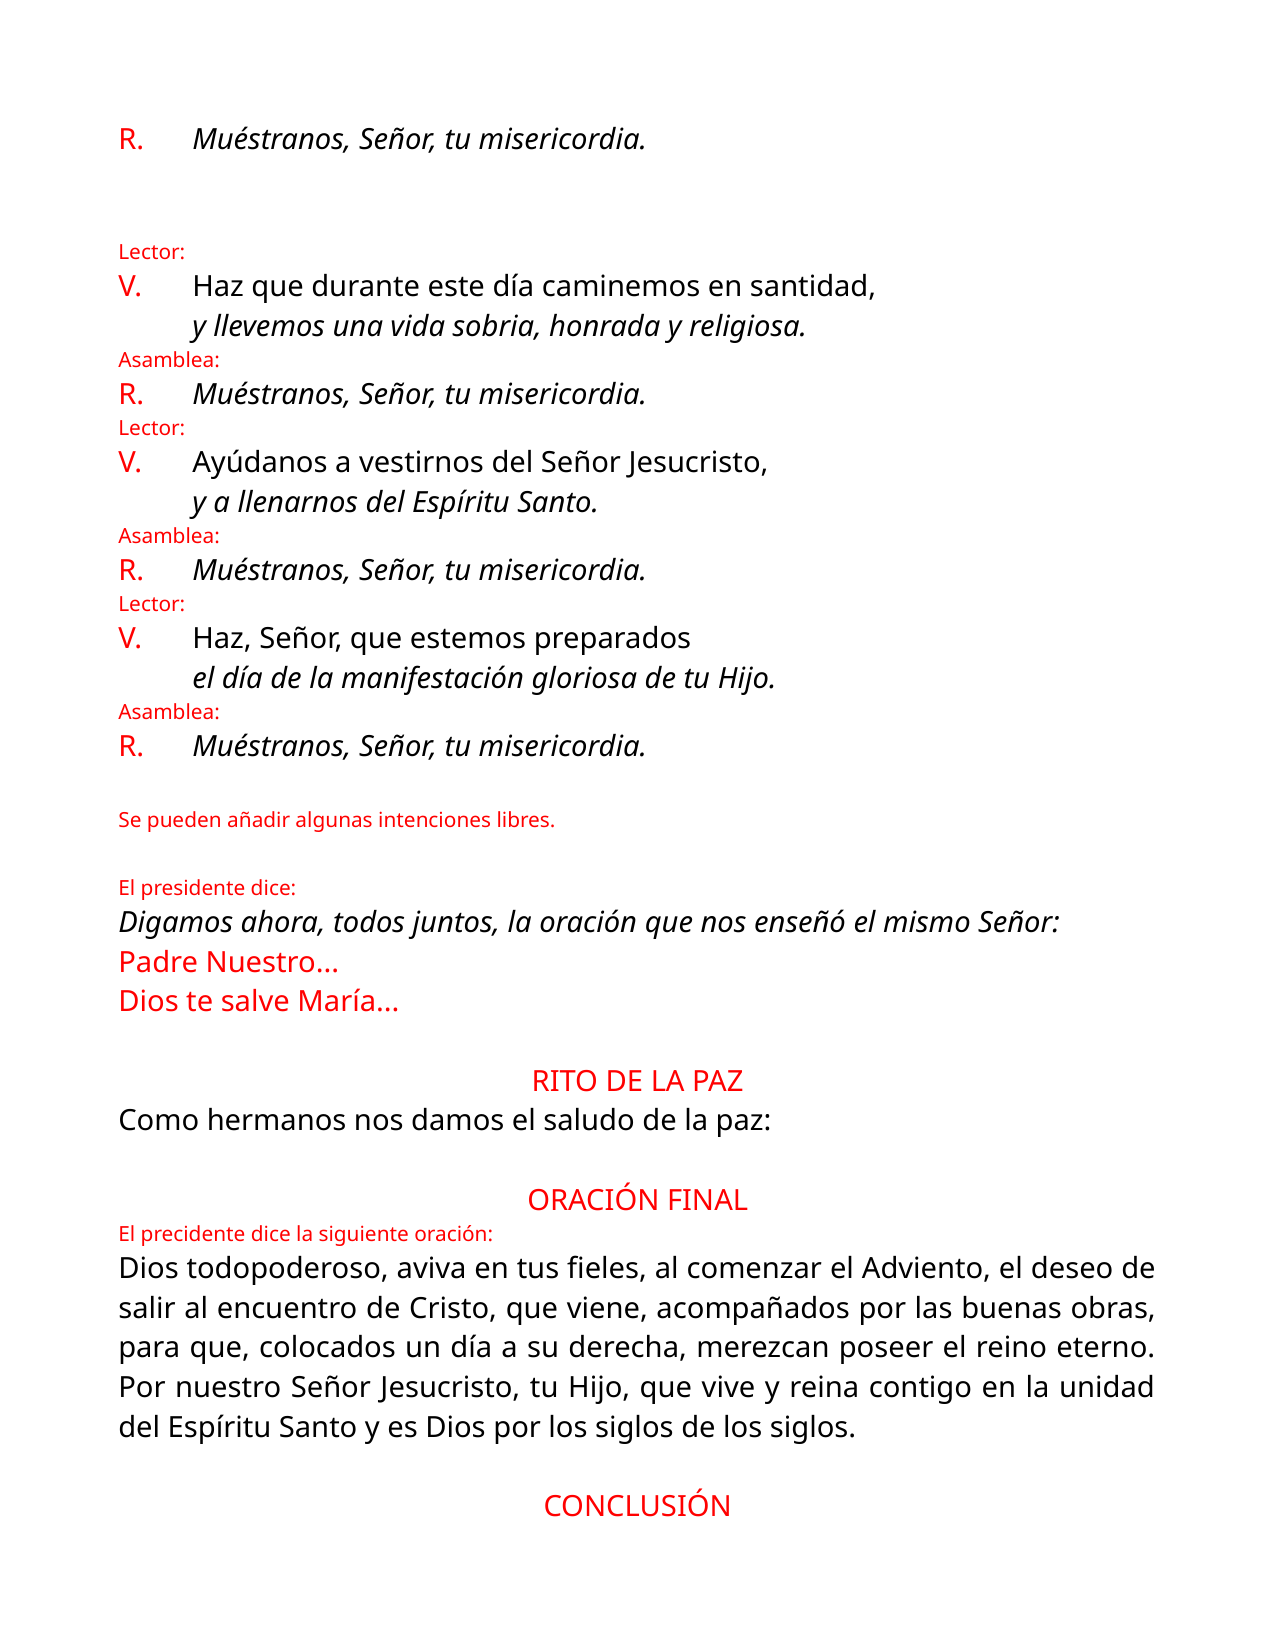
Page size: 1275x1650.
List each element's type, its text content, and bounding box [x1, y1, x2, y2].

text Se pueden añadir algunas intenciones libres. [118, 805, 1157, 873]
text Como hermanos nos damos el saludo de la paz: [118, 1100, 1157, 1139]
text RITO DE LA PAZ [118, 1060, 1157, 1100]
text El precidente dice la siguiente oración: [118, 1219, 1157, 1247]
text R. Muéstranos, Señor, tu misericordia. [118, 549, 1157, 589]
text Dios te salve María... [118, 981, 1157, 1020]
text Asamblea: [118, 697, 1157, 725]
text Digamos ahora, todos juntos, la oración que nos enseñó el mismo Señor: [118, 901, 1157, 941]
text Asamblea: [118, 345, 1157, 373]
text Asamblea: [118, 521, 1157, 549]
text V. Haz, Señor, que estemos preparados [118, 617, 1157, 657]
text R. Muéstranos, Señor, tu misericordia. [118, 118, 1157, 158]
text el día de la manifestación gloriosa de tu Hijo. [118, 657, 1157, 697]
text y a llenarnos del Espíritu Santo. [118, 481, 1157, 521]
text CONCLUSIÓN [118, 1485, 1157, 1525]
text Dios todopoderoso, aviva en tus fieles, al comenzar el Adviento, el deseo de salir al encuentro de Cristo, que viene, acompañados por las buenas obras, para que, colocados un día a su derecha, merezcan poseer el reino eterno. Por nuestro Señor Jesucristo, tu Hijo, que vive y reina contigo en la unidad del Espíritu Santo y es Dios por los siglos de los siglos. [118, 1247, 1157, 1446]
text V. Ayúdanos a vestirnos del Señor Jesucristo, [118, 442, 1157, 481]
text R. Muéstranos, Señor, tu misericordia. [118, 725, 1157, 765]
text y llevemos una vida sobria, honrada y religiosa. [118, 305, 1157, 345]
text ORACIÓN FINAL [118, 1179, 1157, 1219]
text V. Haz que durante este día caminemos en santidad, [118, 266, 1157, 305]
text El presidente dice: [118, 873, 1157, 901]
text R. Muéstranos, Señor, tu misericordia. [118, 373, 1157, 413]
text Lector: [118, 589, 1157, 617]
text Lector: [118, 413, 1157, 442]
text Lector: [118, 237, 1157, 266]
text Padre Nuestro... [118, 941, 1157, 981]
